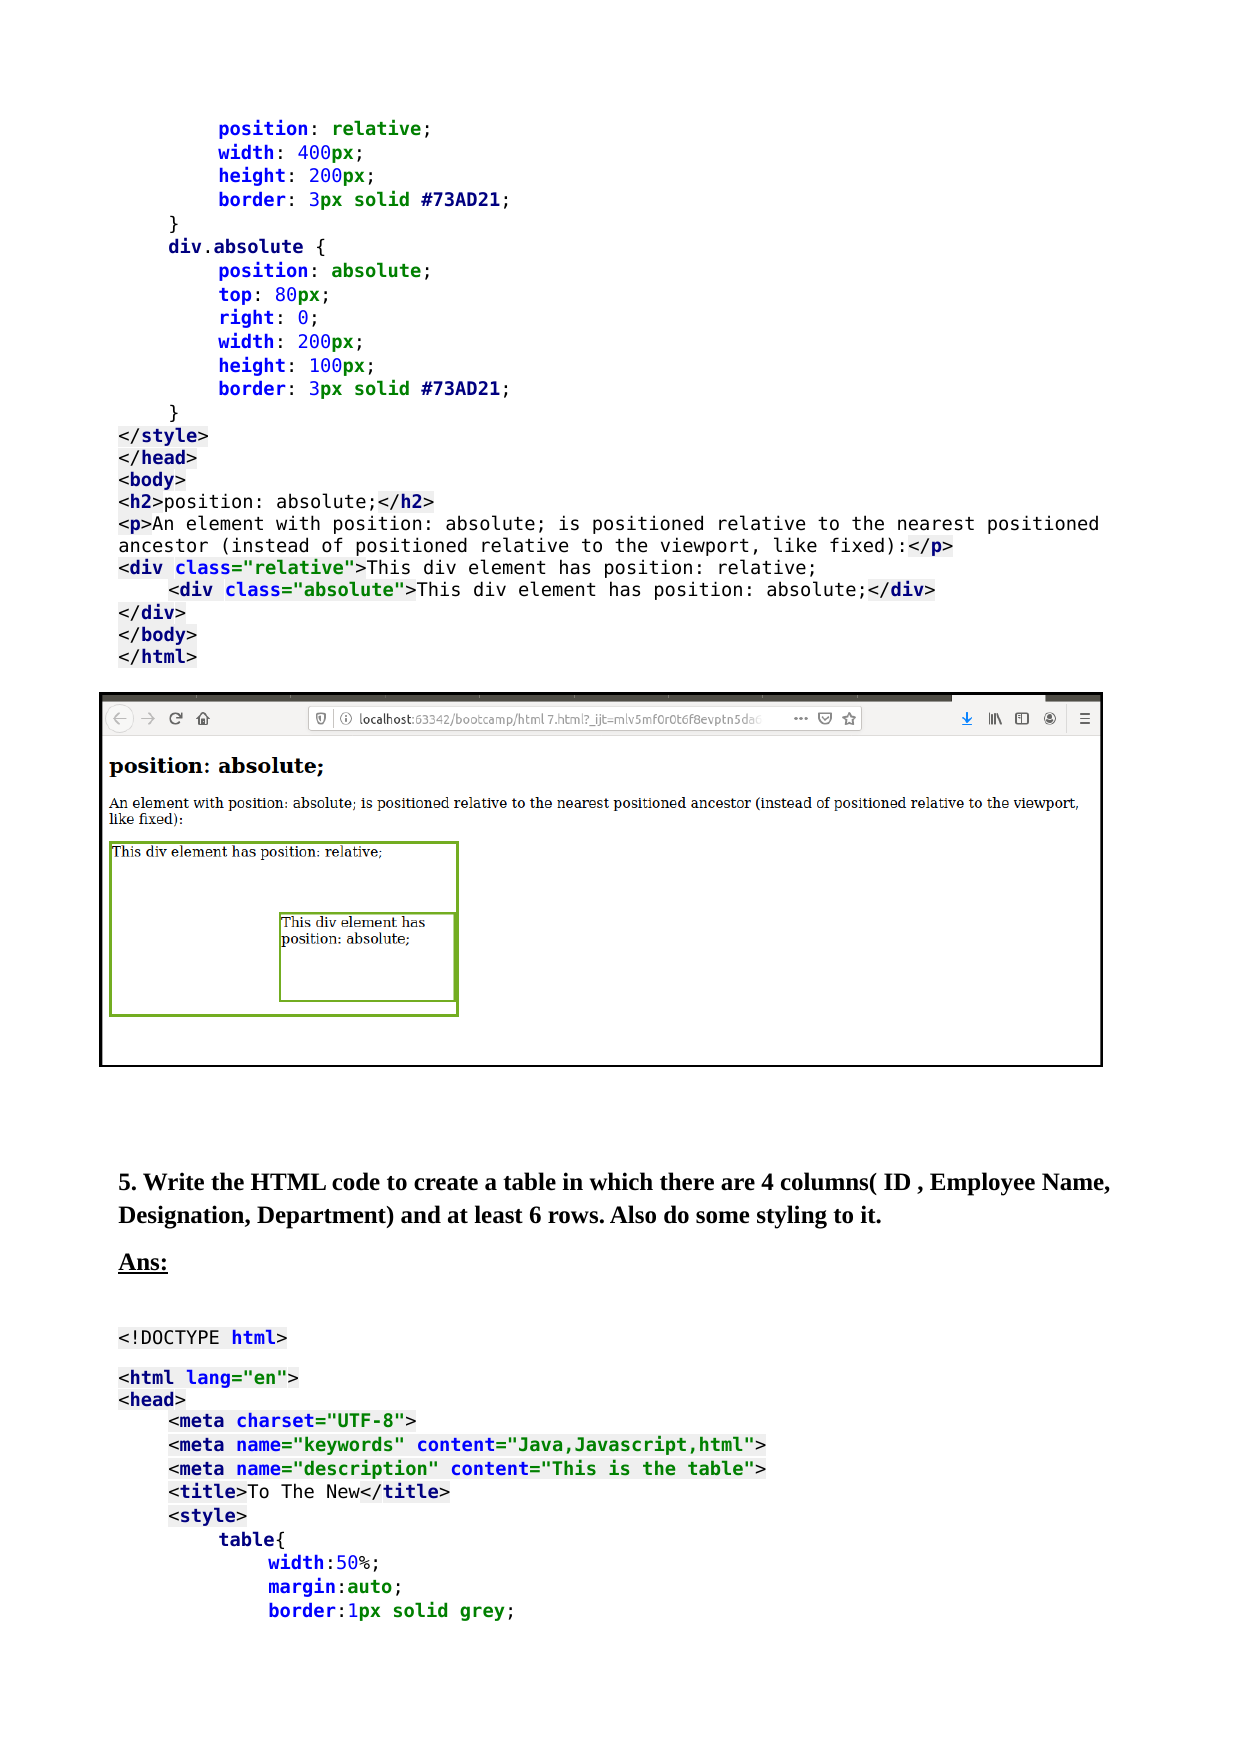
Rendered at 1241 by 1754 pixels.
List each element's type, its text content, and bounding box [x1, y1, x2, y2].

text margin:auto; [118, 1576, 1122, 1599]
text </body> [118, 624, 1122, 646]
text <head> [118, 1388, 1122, 1410]
text <body> [118, 469, 1122, 491]
text position: absolute; [118, 260, 1122, 284]
text <html lang="en"> [118, 1367, 1122, 1388]
text <title>To The New</title> [118, 1481, 1122, 1505]
text position: relative; [118, 118, 1122, 142]
text <style> [118, 1505, 1122, 1529]
picture [102, 695, 1101, 1065]
text height: 200px; [118, 165, 1122, 189]
text </html> [118, 646, 1122, 668]
text width: 200px; [118, 331, 1122, 354]
text border:1px solid grey; [118, 1599, 1122, 1623]
text border: 3px solid #73AD21; [118, 378, 1122, 402]
text top: 80px; [118, 284, 1122, 307]
text border: 3px solid #73AD21; [118, 189, 1122, 213]
text <p>An element with position: absolute; is positioned relative to the nearest positioned ancestor (instead of positioned relative to the viewport, like fixed):</p> [118, 513, 1122, 557]
text 5. Write the HTML code to create a table in which there are 4 columns( ID , Employee Name, Designation, Department) and at least 6 rows. Also do some styling to it. [118, 1167, 1122, 1228]
text height: 100px; [118, 354, 1122, 378]
text <div class="absolute">This div element has position: absolute;</div> [118, 579, 1122, 602]
text width:50%; [118, 1552, 1122, 1576]
text } [118, 213, 1122, 236]
text </style> [118, 426, 1122, 447]
text width: 400px; [118, 142, 1122, 165]
text <meta name="keywords" content="Java,Javascript,html"> [118, 1434, 1122, 1458]
text Ans: [118, 1247, 1122, 1276]
text <div class="relative">This div element has position: relative; [118, 557, 1122, 579]
text <h2>position: absolute;</h2> [118, 491, 1122, 513]
text table{ [118, 1529, 1122, 1552]
text <!DOCTYPE html> [118, 1295, 1122, 1349]
text </div> [118, 602, 1122, 624]
text </head> [118, 447, 1122, 469]
text <meta charset="UTF-8"> [118, 1410, 1122, 1434]
text } [118, 402, 1122, 426]
text div.absolute { [118, 236, 1122, 260]
text <meta name="description" content="This is the table"> [118, 1458, 1122, 1481]
text right: 0; [118, 307, 1122, 331]
